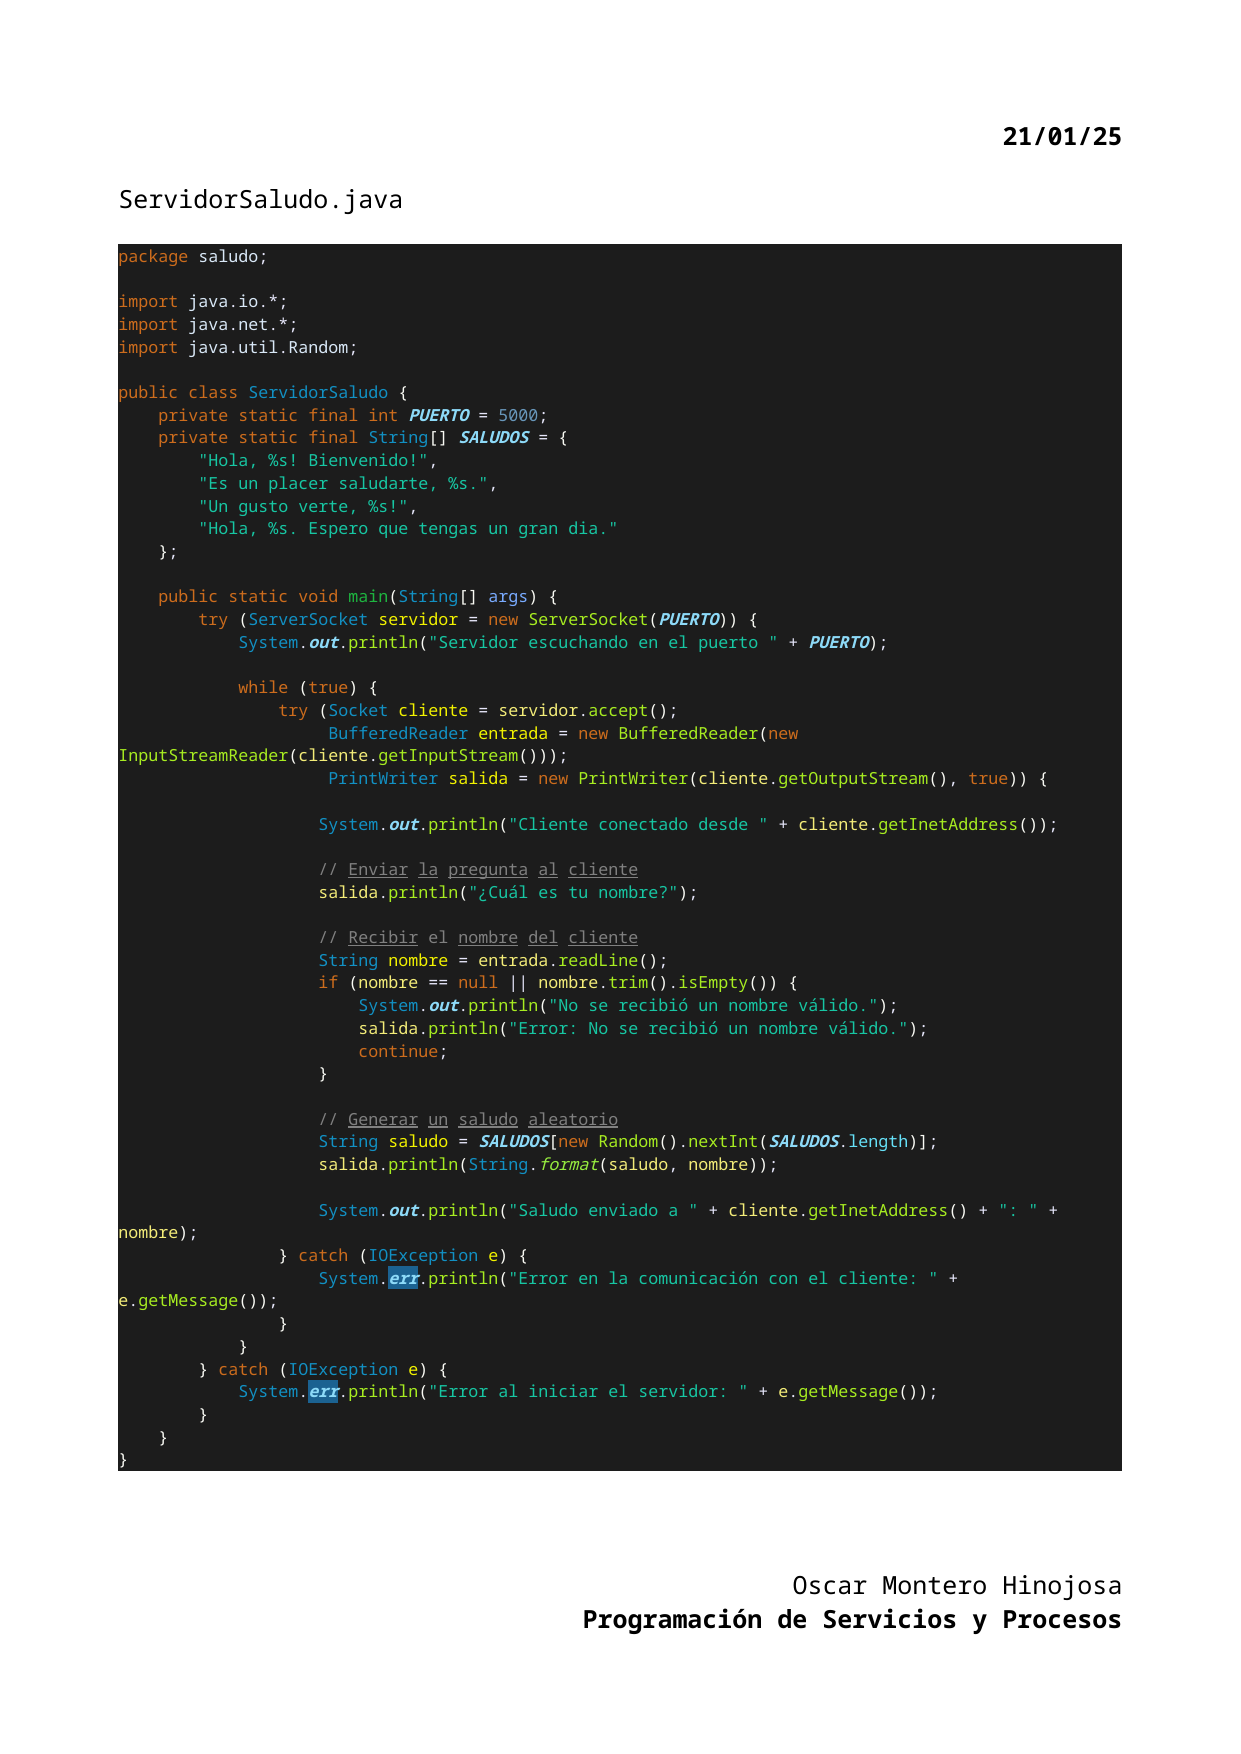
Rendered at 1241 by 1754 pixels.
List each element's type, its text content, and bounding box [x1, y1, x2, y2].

text public class ServidorSaludo { [118, 381, 1122, 403]
text salida.println("¿Cuál es tu nombre?"); [118, 880, 1122, 903]
text salida.println(String.format(saludo, nombre)); [118, 1153, 1122, 1176]
text } [118, 1312, 1122, 1334]
text private static final int PUERTO = 5000; [118, 403, 1122, 426]
text // Generar un saludo aleatorio [118, 1107, 1122, 1130]
text } [118, 1448, 1122, 1471]
text System.err.println("Error al iniciar el servidor: " + e.getMessage()); [118, 1380, 1122, 1403]
text import java.io.*; [118, 290, 1122, 313]
text import java.net.*; [118, 313, 1122, 335]
text System.out.println("Saludo enviado a " + cliente.getInetAddress() + ": " + nombre); [118, 1198, 1122, 1244]
text public static void main(String[] args) { [118, 585, 1122, 608]
text salida.println("Error: No se recibió un nombre válido."); [118, 1017, 1122, 1039]
text "Hola, %s. Espero que tengas un gran dia." [118, 517, 1122, 540]
text "Es un placer saludarte, %s.", [118, 472, 1122, 494]
text } [118, 1403, 1122, 1425]
text } [118, 1334, 1122, 1357]
text } [118, 1062, 1122, 1085]
text "Un gusto verte, %s!", [118, 494, 1122, 517]
text import java.util.Random; [118, 335, 1122, 358]
text try (Socket cliente = servidor.accept(); [118, 699, 1122, 721]
text // Enviar la pregunta al cliente [118, 858, 1122, 880]
text } catch (IOException e) { [118, 1357, 1122, 1380]
text // Recibir el nombre del cliente [118, 926, 1122, 948]
text ServidorSaludo.java [118, 182, 1122, 216]
text while (true) { [118, 676, 1122, 699]
text } catch (IOException e) { [118, 1244, 1122, 1266]
text package saludo; [118, 244, 1122, 267]
text "Hola, %s! Bienvenido!", [118, 449, 1122, 472]
text System.out.println("Cliente conectado desde " + cliente.getInetAddress()); [118, 812, 1122, 835]
text }; [118, 540, 1122, 562]
text } [118, 1425, 1122, 1448]
text System.err.println("Error en la comunicación con el cliente: " + e.getMessage()); [118, 1266, 1122, 1312]
text System.out.println("No se recibió un nombre válido."); [118, 994, 1122, 1017]
text String nombre = entrada.readLine(); [118, 948, 1122, 971]
text if (nombre == null || nombre.trim().isEmpty()) { [118, 971, 1122, 994]
text System.out.println("Servidor escuchando en el puerto " + PUERTO); [118, 631, 1122, 653]
text BufferedReader entrada = new BufferedReader(new InputStreamReader(cliente.getInputStream())); [118, 721, 1122, 767]
text try (ServerSocket servidor = new ServerSocket(PUERTO)) { [118, 608, 1122, 631]
text private static final String[] SALUDOS = { [118, 426, 1122, 449]
text String saludo = SALUDOS[new Random().nextInt(SALUDOS.length)]; [118, 1130, 1122, 1153]
text continue; [118, 1039, 1122, 1062]
text PrintWriter salida = new PrintWriter(cliente.getOutputStream(), true)) { [118, 767, 1122, 789]
